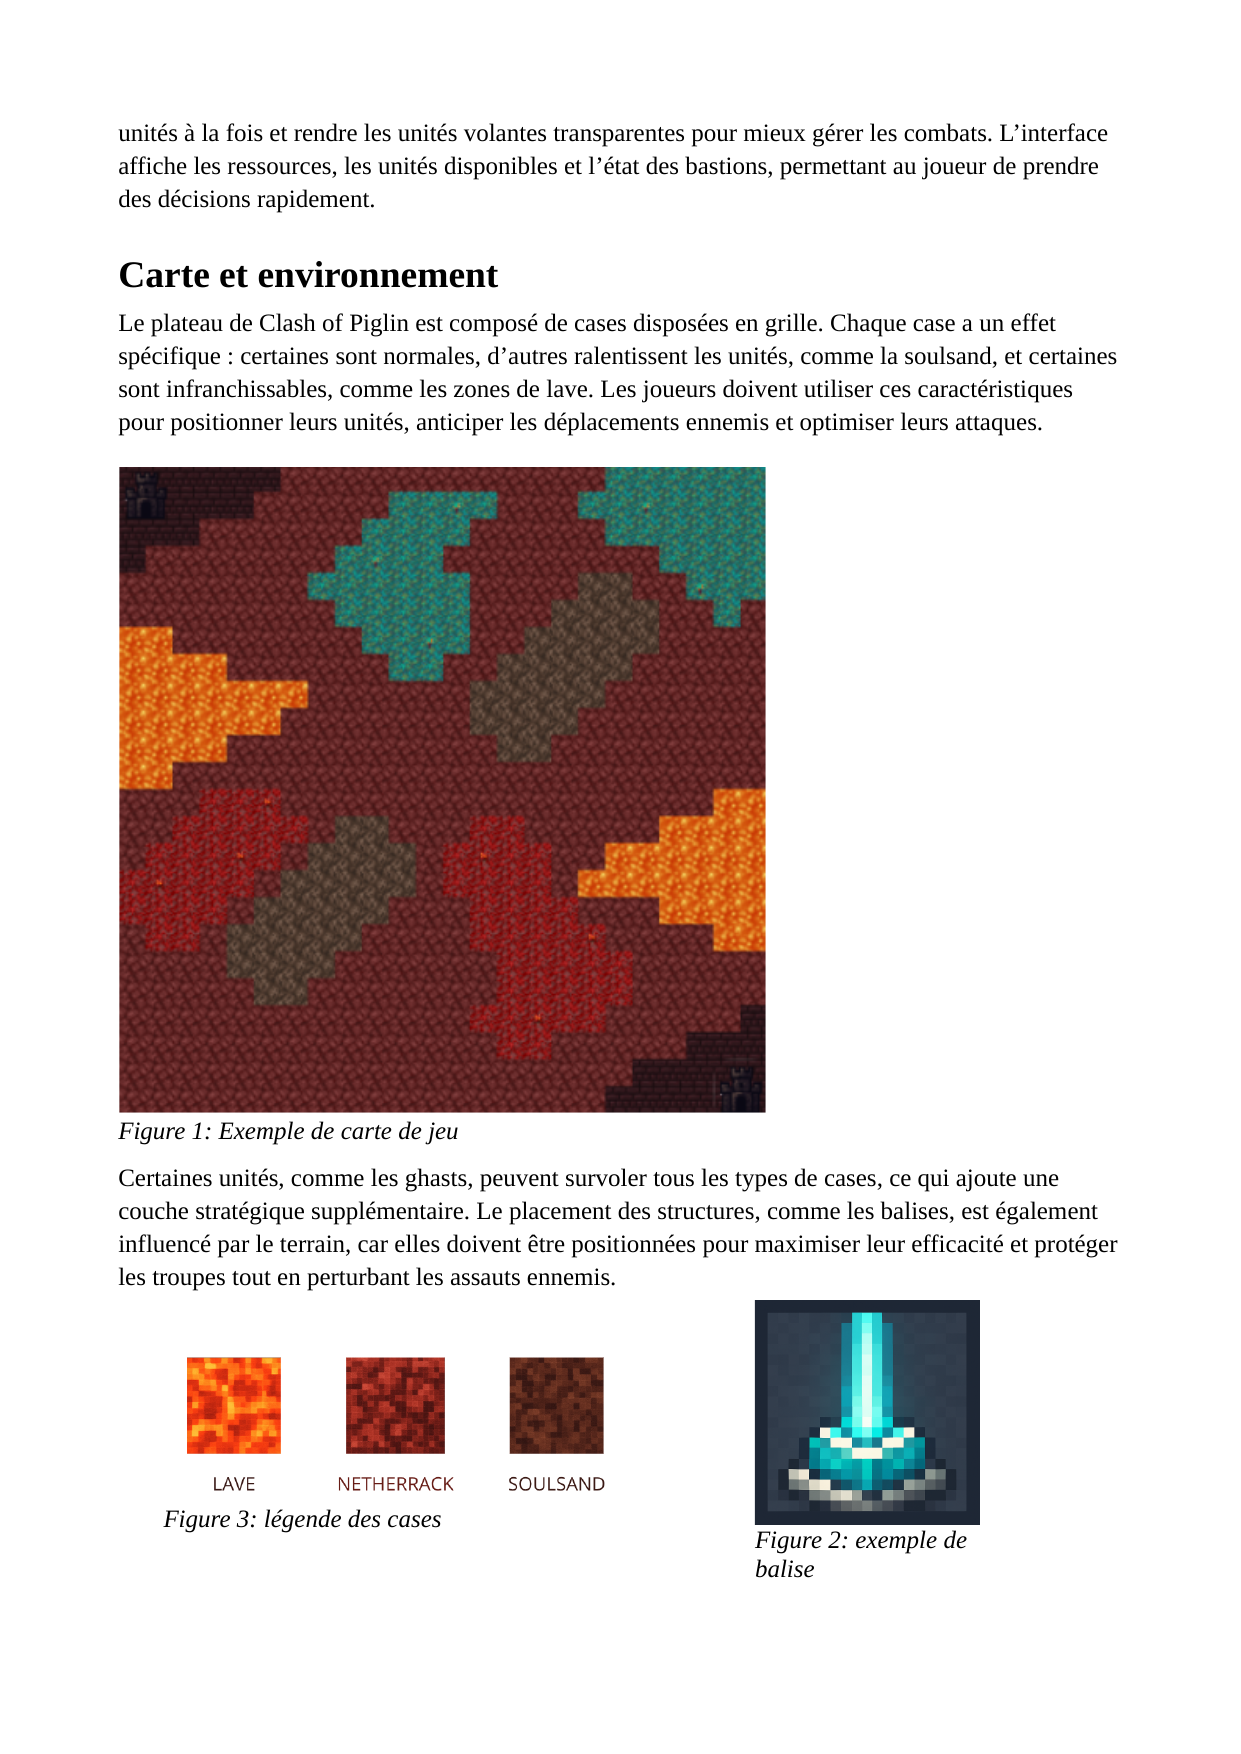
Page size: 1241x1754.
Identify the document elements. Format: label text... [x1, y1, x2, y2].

picture [754, 1300, 980, 1525]
picture [118, 467, 769, 1116]
text unités à la fois et rendre les unités volantes transparentes pour mieux gérer les combats. L’interface affiche les ressources, les unités disponibles et l’état des bastions, permettant au joueur de prendre des décisions rapidement. [118, 118, 1122, 213]
text Figure 3: légende des cases [163, 1505, 629, 1533]
text Le plateau de Clash of Piglin est composé de cases disposées en grille. Chaque case a un effet spécifique : certaines sont normales, d’autres ralentissent les unités, comme la soulsand, et certaines sont infranchissables, comme les zones de lave. Les joueurs doivent utiliser ces caractéristiques pour positionner leurs unités, anticiper les déplacements ennemis et optimiser leurs attaques. [118, 308, 1122, 436]
text [118, 1310, 1122, 1606]
picture [163, 1343, 629, 1505]
text Figure 1: Exemple de carte de jeu [118, 1116, 768, 1144]
text Figure 2: exemple de balise [755, 1525, 980, 1582]
subtitle Carte et environnement [118, 253, 1122, 296]
text Certaines unités, comme les ghasts, peuvent survoler tous les types de cases, ce qui ajoute une couche stratégique supplémentaire. Le placement des structures, comme les balises, est également influencé par le terrain, car elles doivent être positionnées pour maximiser leur efficacité et protéger les troupes tout en perturbant les assauts ennemis. [118, 1163, 1122, 1300]
